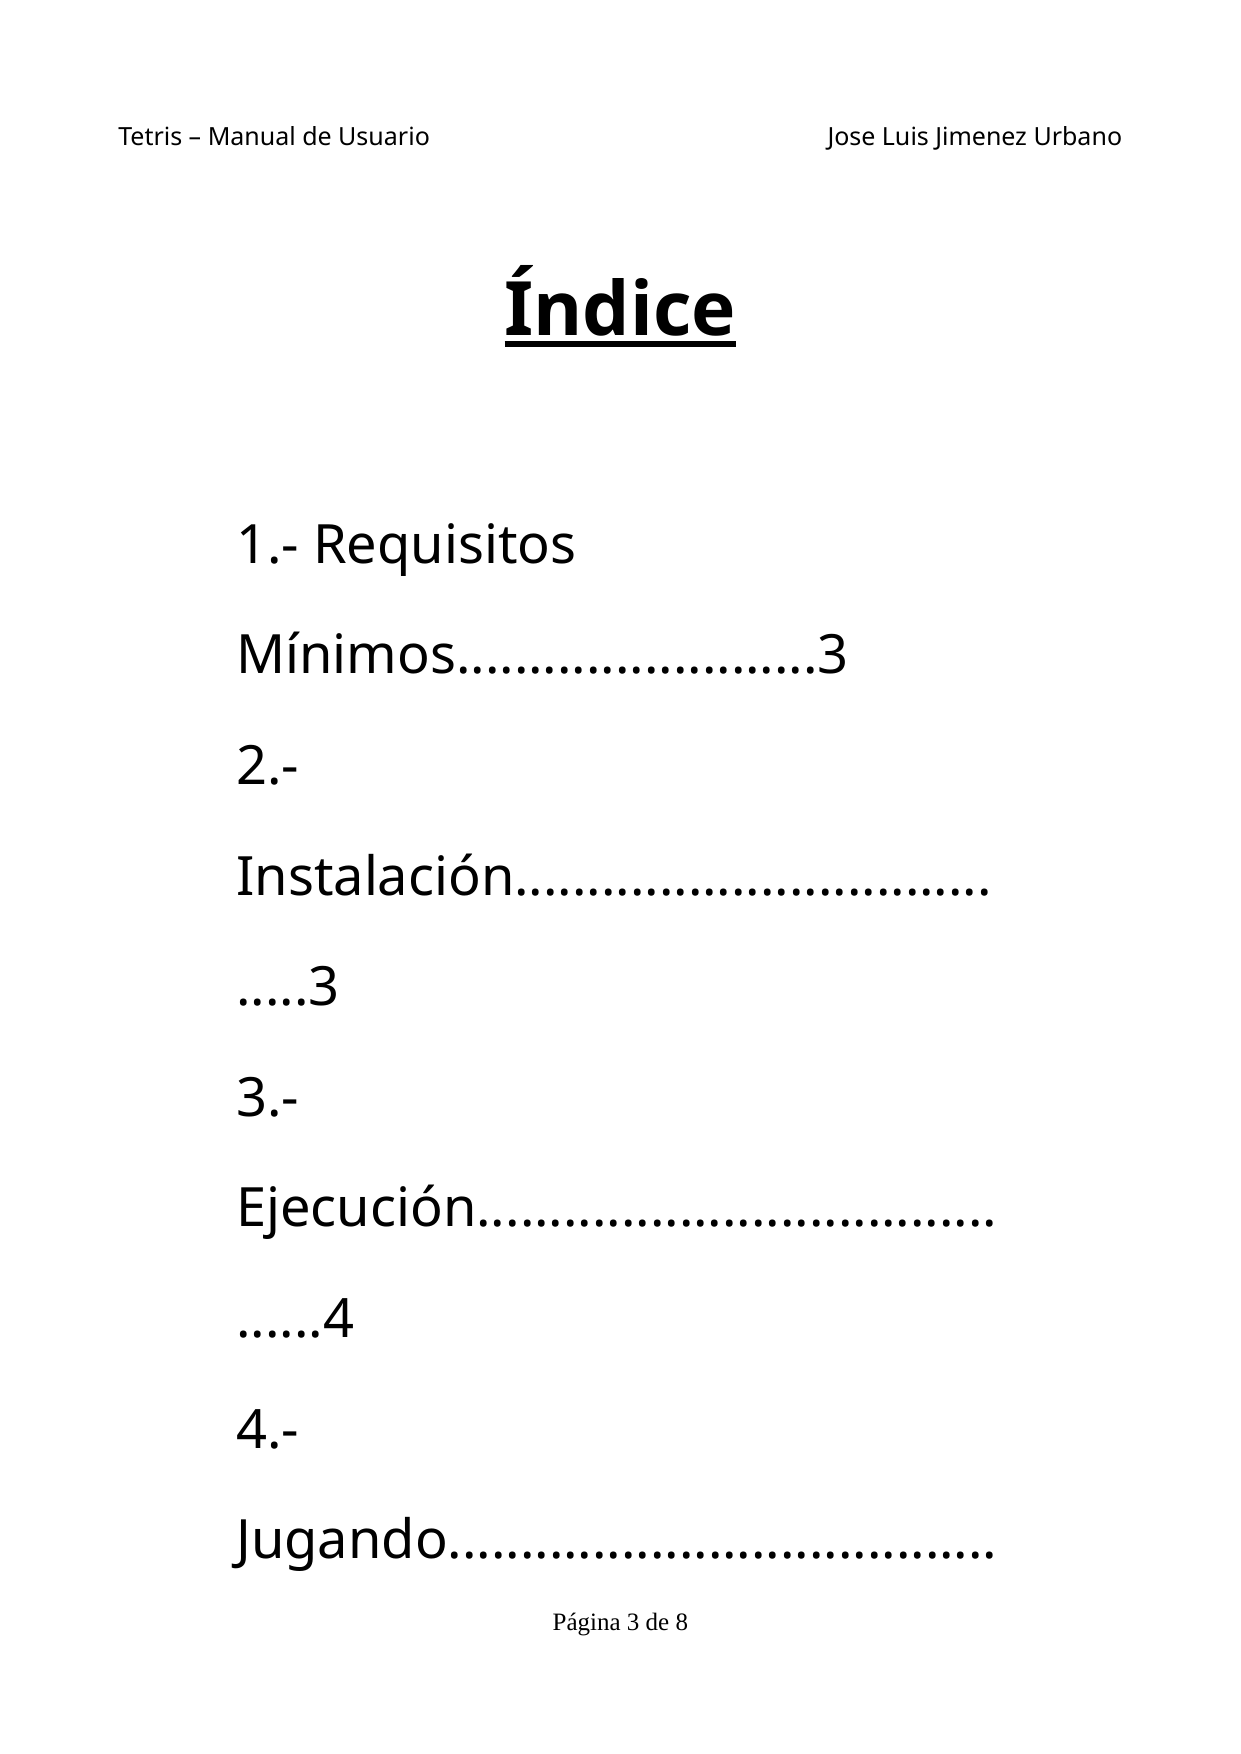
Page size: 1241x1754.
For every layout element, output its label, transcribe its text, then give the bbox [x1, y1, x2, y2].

text 2.- Instalación......................................3 [236, 726, 1004, 1021]
text 4.- Jugando...................................... [236, 1390, 1004, 1574]
text 1.- Requisitos Mínimos.........................3 [236, 505, 1004, 689]
text Índice [118, 255, 1122, 358]
text 3.- Ejecución..........................................4 [236, 1058, 1004, 1353]
